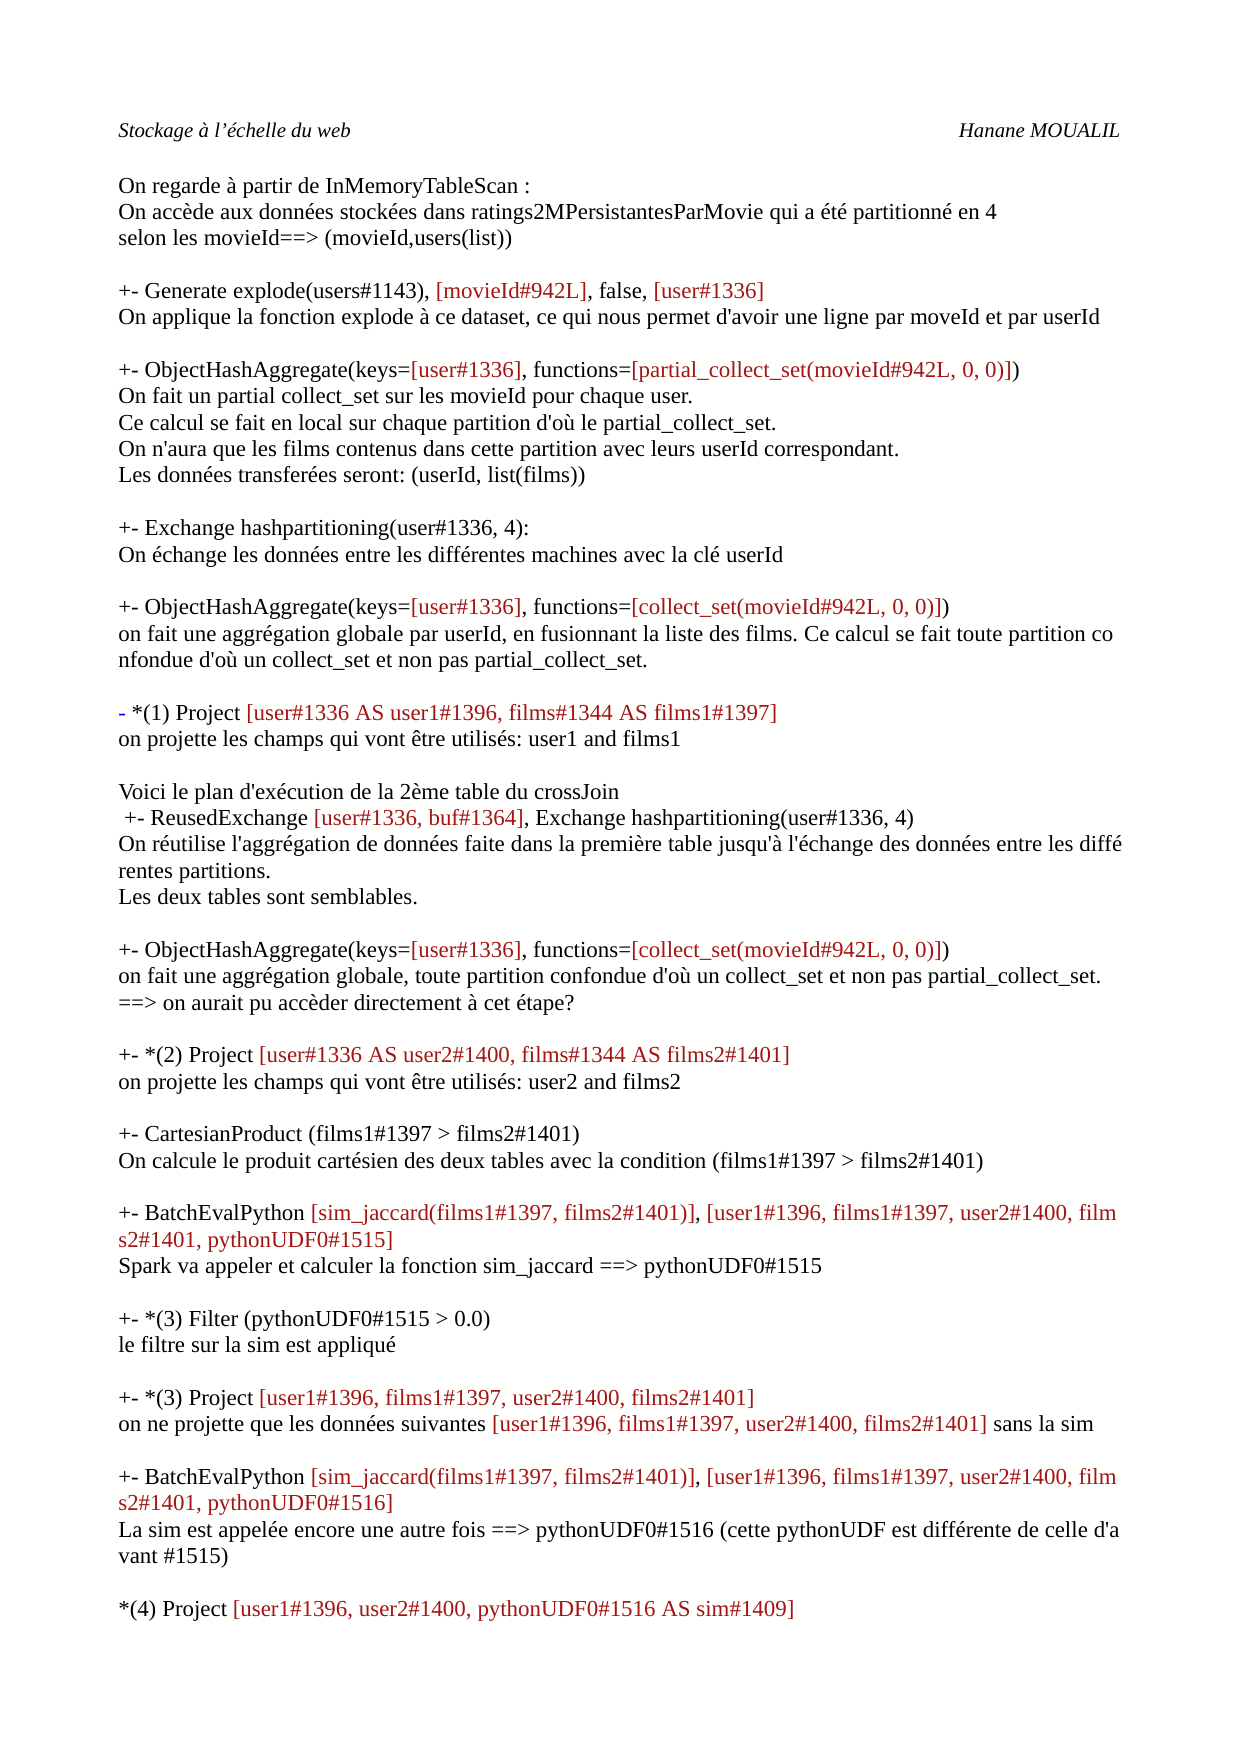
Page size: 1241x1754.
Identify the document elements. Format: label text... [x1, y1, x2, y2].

text on fait une aggrégation globale par userId, en fusionnant la liste des films. Ce calcul se fait toute partition confondue d'où un collect_set et non pas partial_collect_set. [118, 620, 1122, 672]
text +- *(2) Project [user#1336 AS user2#1400, films#1344 AS films2#1401] [118, 1041, 1122, 1068]
text +- Exchange hashpartitioning(user#1336, 4): [118, 514, 1122, 541]
text +- *(3) Project [user1#1396, films1#1397, user2#1400, films2#1401] [118, 1384, 1122, 1410]
text +- ObjectHashAggregate(keys=[user#1336], functions=[partial_collect_set(movieId#942L, 0, 0)]) [118, 356, 1122, 382]
text On regarde à partir de InMemoryTableScan : [118, 172, 1122, 198]
text +- ReusedExchange [user#1336, buf#1364], Exchange hashpartitioning(user#1336, 4) [118, 804, 1122, 831]
text Voici le plan d'exécution de la 2ème table du crossJoin [118, 778, 1122, 804]
text Les deux tables sont semblables. [118, 883, 1122, 909]
text +- *(3) Filter (pythonUDF0#1515 > 0.0) [118, 1305, 1122, 1331]
text +- CartesianProduct (films1#1397 > films2#1401) [118, 1120, 1122, 1147]
text on ne projette que les données suivantes [user1#1396, films1#1397, user2#1400, films2#1401] sans la sim [118, 1410, 1122, 1437]
text Les données transferées seront: (userId, list(films)) [118, 462, 1122, 488]
text Spark va appeler et calculer la fonction sim_jaccard ==> pythonUDF0#1515 [118, 1252, 1122, 1278]
text On applique la fonction explode à ce dataset, ce qui nous permet d'avoir une ligne par moveId et par userId [118, 303, 1122, 330]
text le filtre sur la sim est appliqué [118, 1331, 1122, 1358]
text on projette les champs qui vont être utilisés: user2 and films2 [118, 1068, 1122, 1094]
text La sim est appelée encore une autre fois ==> pythonUDF0#1516 (cette pythonUDF est différente de celle d'avant #1515) [118, 1516, 1122, 1568]
text on projette les champs qui vont être utilisés: user1 and films1 [118, 725, 1122, 751]
text On accède aux données stockées dans ratings2MPersistantesParMovie qui a été partitionné en 4 selon les movieId==> (movieId,users(list)) [118, 198, 1122, 251]
text +- BatchEvalPython [sim_jaccard(films1#1397, films2#1401)], [user1#1396, films1#1397, user2#1400, films2#1401, pythonUDF0#1515] [118, 1199, 1122, 1252]
text +- ObjectHashAggregate(keys=[user#1336], functions=[collect_set(movieId#942L, 0, 0)]) [118, 593, 1122, 620]
text On calcule le produit cartésien des deux tables avec la condition (films1#1397 > films2#1401) [118, 1147, 1122, 1173]
text On fait un partial collect_set sur les movieId pour chaque user. [118, 382, 1122, 409]
text On n'aura que les films contenus dans cette partition avec leurs userId correspondant. [118, 435, 1122, 462]
text Ce calcul se fait en local sur chaque partition d'où le partial_collect_set. [118, 409, 1122, 435]
text *(4) Project [user1#1396, user2#1400, pythonUDF0#1516 AS sim#1409] [118, 1595, 1122, 1621]
text - *(1) Project [user#1336 AS user1#1396, films#1344 AS films1#1397] [118, 699, 1122, 725]
text On échange les données entre les différentes machines avec la clé userId [118, 541, 1122, 567]
text ==> on aurait pu accèder directement à cet étape? [118, 989, 1122, 1015]
text On réutilise l'aggrégation de données faite dans la première table jusqu'à l'échange des données entre les différentes partitions. [118, 831, 1122, 883]
text on fait une aggrégation globale, toute partition confondue d'où un collect_set et non pas partial_collect_set. [118, 962, 1122, 989]
text +- Generate explode(users#1143), [movieId#942L], false, [user#1336] [118, 277, 1122, 303]
text +- BatchEvalPython [sim_jaccard(films1#1397, films2#1401)], [user1#1396, films1#1397, user2#1400, films2#1401, pythonUDF0#1516] [118, 1463, 1122, 1516]
text +- ObjectHashAggregate(keys=[user#1336], functions=[collect_set(movieId#942L, 0, 0)]) [118, 936, 1122, 962]
